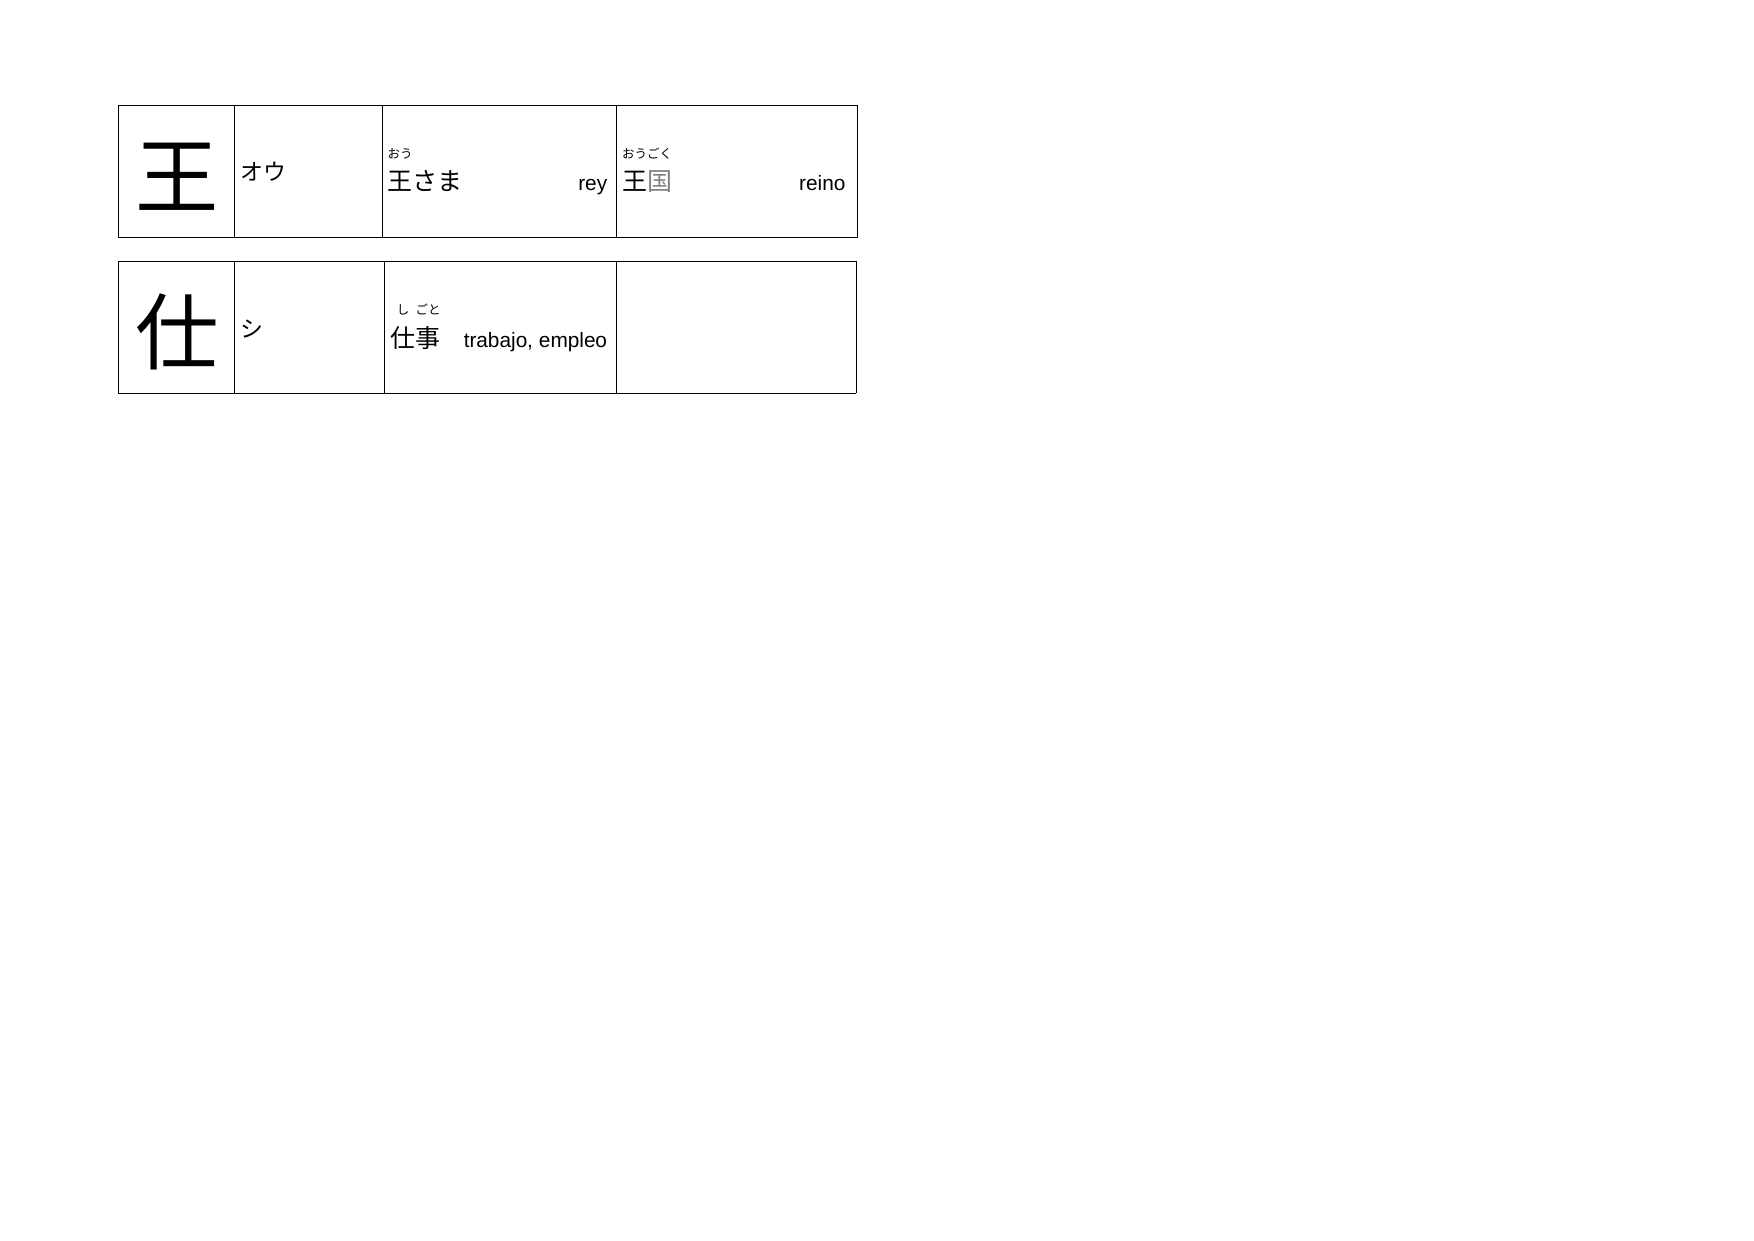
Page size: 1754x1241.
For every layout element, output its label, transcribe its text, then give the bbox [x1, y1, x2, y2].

table_header 王おうさま rey [383, 106, 616, 237]
table_header 王おう国ごく reino [617, 106, 857, 237]
table_header シ [235, 262, 384, 393]
table_header [617, 262, 856, 393]
table_header 王 [119, 106, 234, 237]
table_header 仕 [119, 262, 234, 393]
table_header 仕し事ごと trabajo, empleo [385, 262, 616, 393]
table_header オウ [235, 106, 382, 237]
